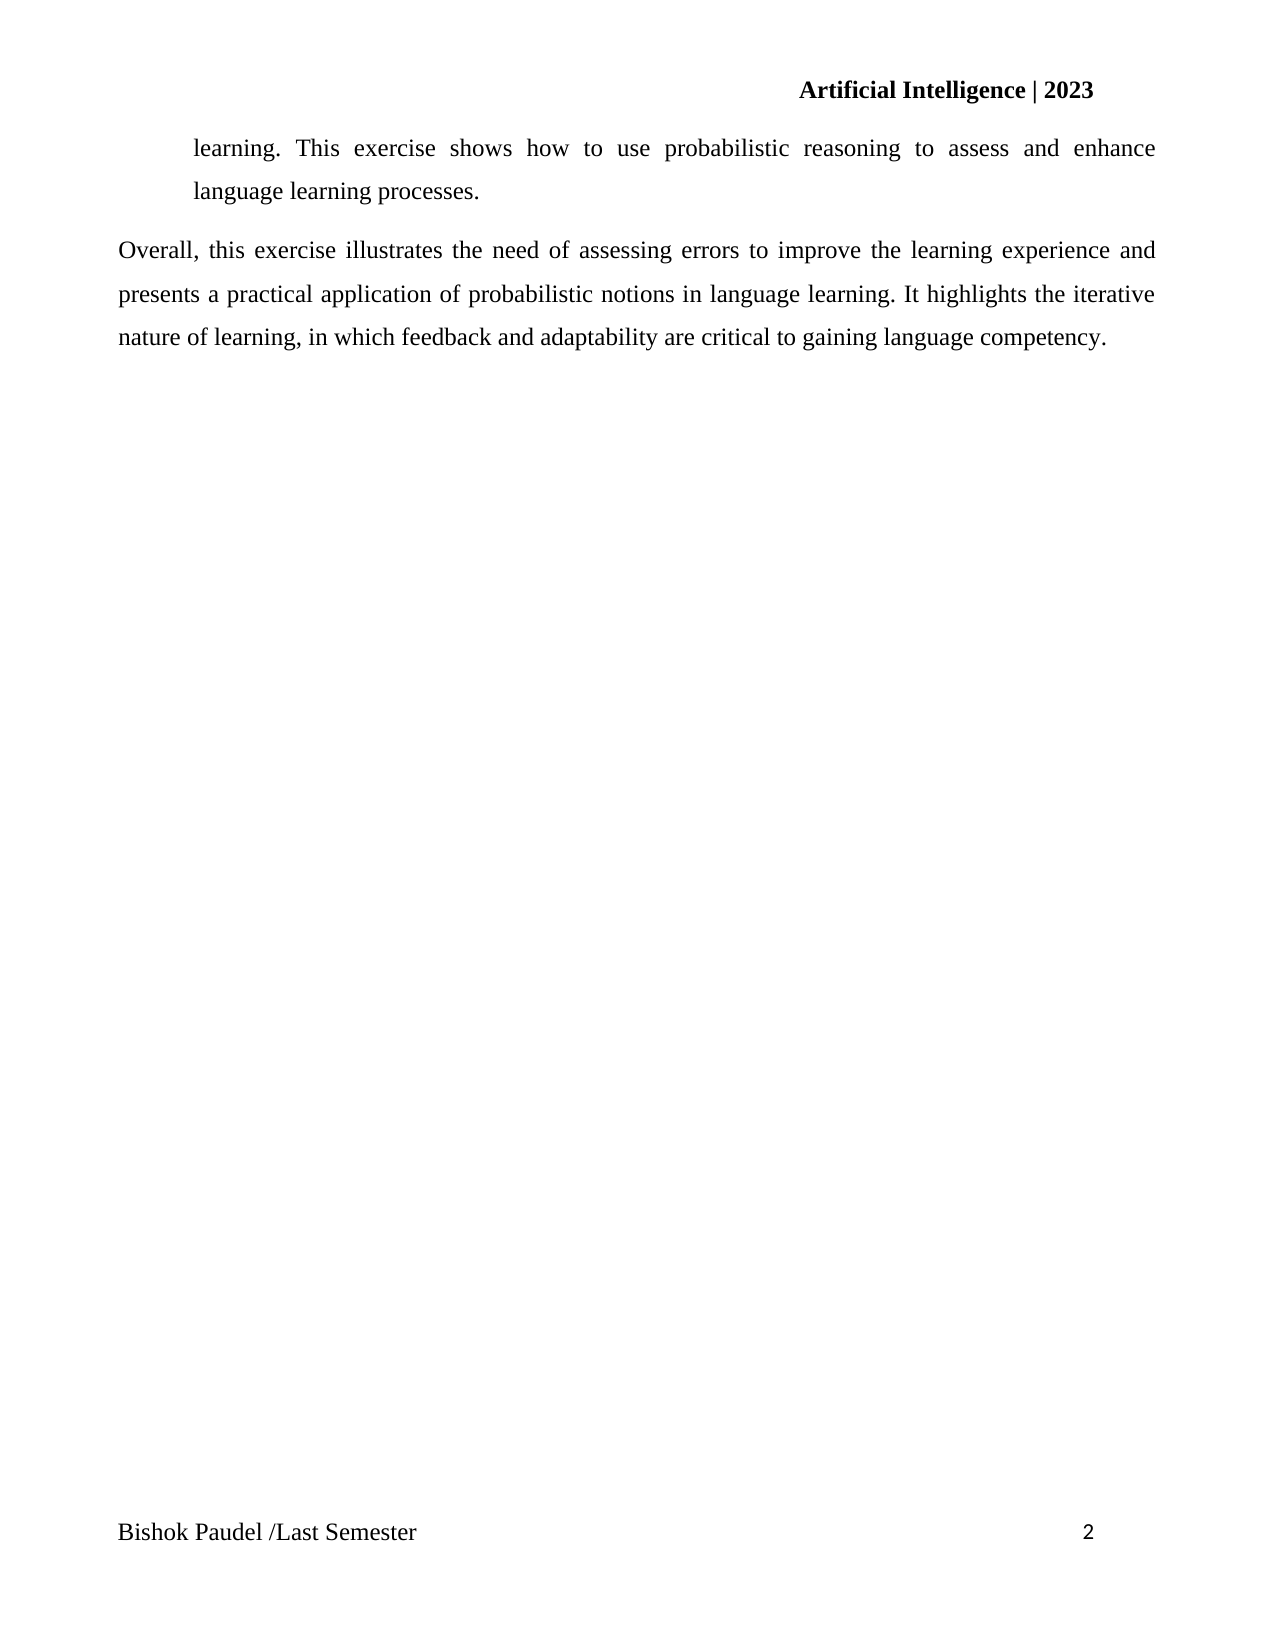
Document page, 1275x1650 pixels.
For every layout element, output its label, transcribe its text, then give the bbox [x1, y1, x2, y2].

list learning. This exercise shows how to use probabilistic reasoning to assess and enhance language learning processes. [156, 133, 1157, 204]
text Overall, this exercise illustrates the need of assessing errors to improve the learning experience and presents a practical application of probabilistic notions in language learning. It highlights the iterative nature of learning, in which feedback and adaptability are critical to gaining language competency. [118, 236, 1157, 351]
